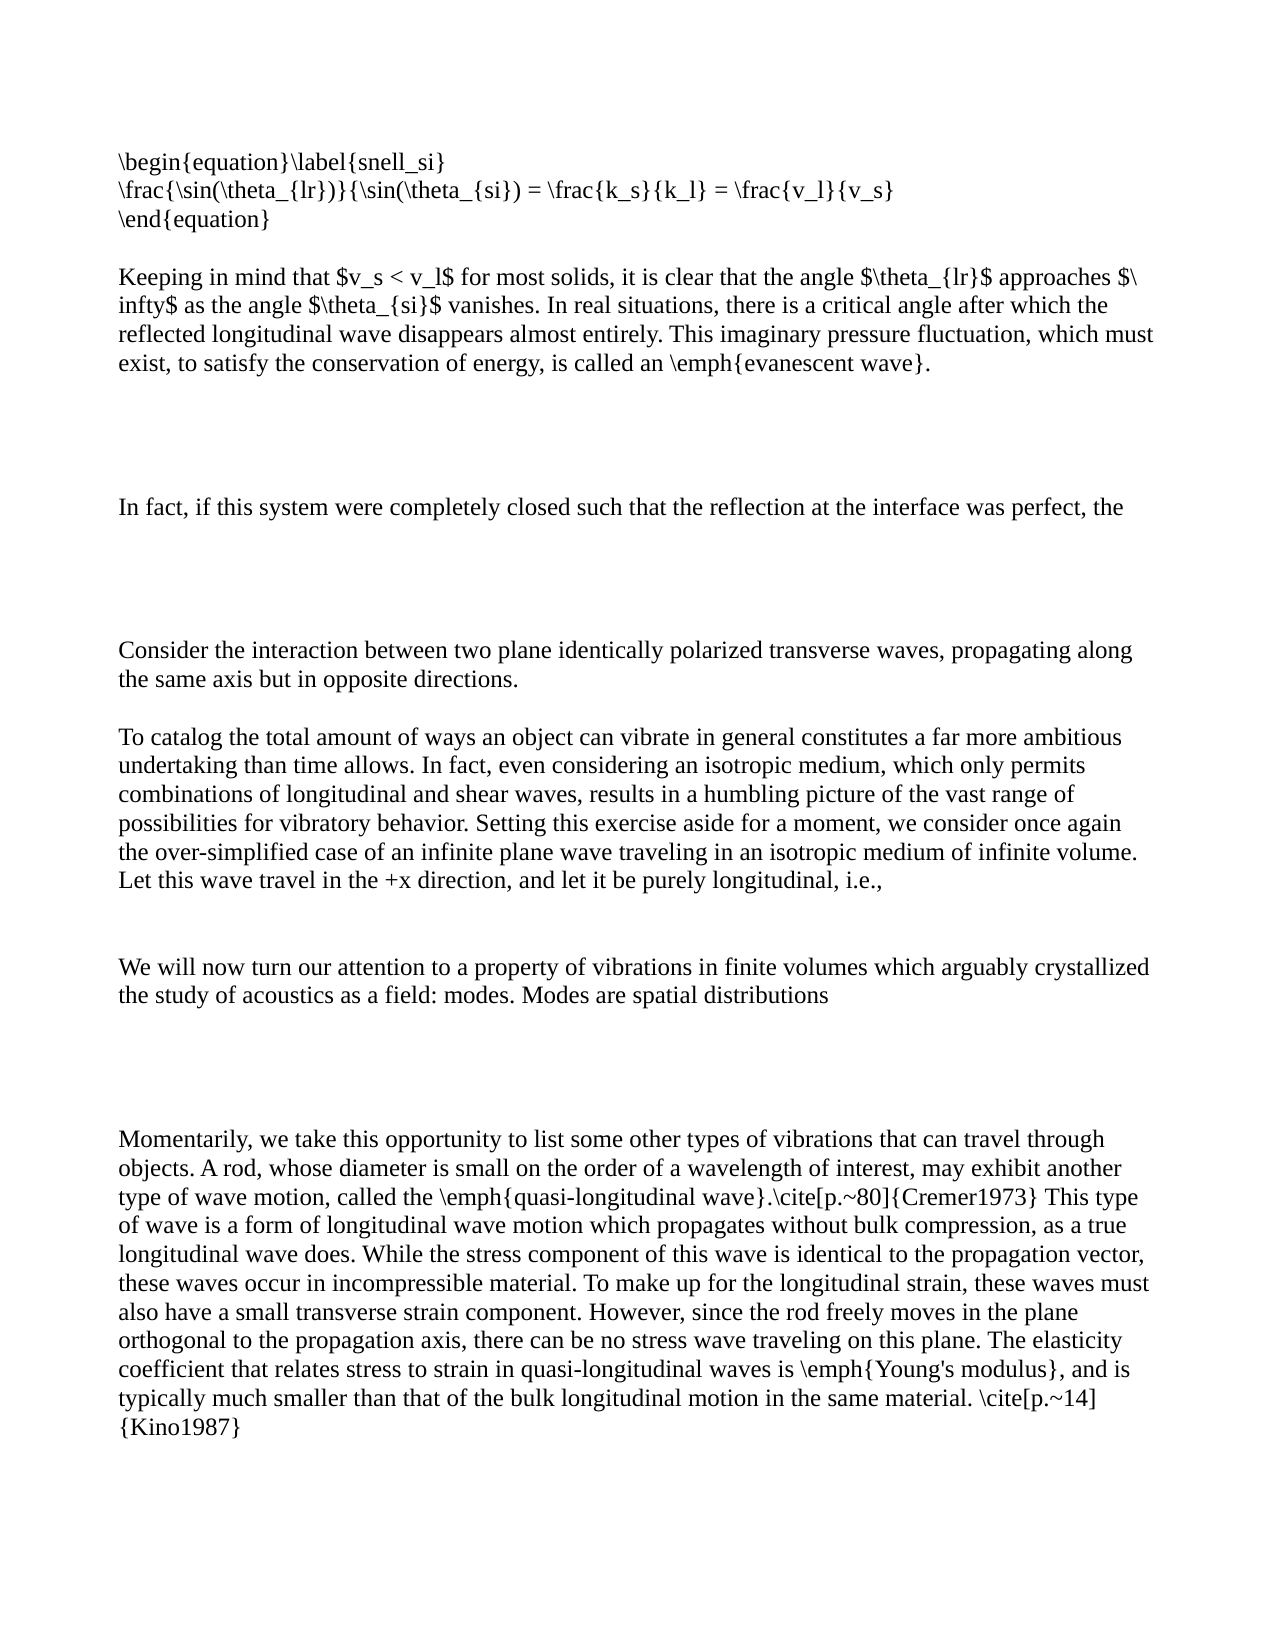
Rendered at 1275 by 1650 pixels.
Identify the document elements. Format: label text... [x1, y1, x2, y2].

text \end{equation} [118, 204, 1157, 233]
text Momentarily, we take this opportunity to list some other types of vibrations that can travel through objects. A rod, whose diameter is small on the order of a wavelength of interest, may exhibit another type of wave motion, called the \emph{quasi-longitudinal wave}.\cite[p.~80]{Cremer1973} This type of wave is a form of longitudinal wave motion which propagates without bulk compression, as a true longitudinal wave does. While the stress component of this wave is identical to the propagation vector, these waves occur in incompressible material. To make up for the longitudinal strain, these waves must also have a small transverse strain component. However, since the rod freely moves in the plane orthogonal to the propagation axis, there can be no stress wave traveling on this plane. The elasticity coefficient that relates stress to strain in quasi-longitudinal waves is \emph{Young's modulus}, and is typically much smaller than that of the bulk longitudinal motion in the same material. \cite[p.~14]{Kino1987} [118, 1124, 1157, 1441]
text Keeping in mind that $v_s < v_l$ for most solids, it is clear that the angle $\theta_{lr}$ approaches $\infty$ as the angle $\theta_{si}$ vanishes. In real situations, there is a critical angle after which the reflected longitudinal wave disappears almost entirely. This imaginary pressure fluctuation, which must exist, to satisfy the conservation of energy, is called an \emph{evanescent wave}. [118, 262, 1157, 377]
text To catalog the total amount of ways an object can vibrate in general constitutes a far more ambitious undertaking than time allows. In fact, even considering an isotropic medium, which only permits combinations of longitudinal and shear waves, results in a humbling picture of the vast range of possibilities for vibratory behavior. Setting this exercise aside for a moment, we consider once again the over-simplified case of an infinite plane wave traveling in an isotropic medium of infinite volume. Let this wave travel in the +x direction, and let it be purely longitudinal, i.e., [118, 722, 1157, 894]
text \frac{\sin(\theta_{lr})}{\sin(\theta_{si}) = \frac{k_s}{k_l} = \frac{v_l}{v_s} [118, 176, 1157, 204]
text Consider the interaction between two plane identically polarized transverse waves, propagating along the same axis but in opposite directions. [118, 636, 1157, 693]
text In fact, if this system were completely closed such that the reflection at the interface was perfect, the [118, 492, 1157, 521]
text We will now turn our attention to a property of vibrations in finite volumes which arguably crystallized the study of acoustics as a field: modes. Modes are spatial distributions [118, 952, 1157, 1009]
text \begin{equation}\label{snell_si} [118, 147, 1157, 176]
